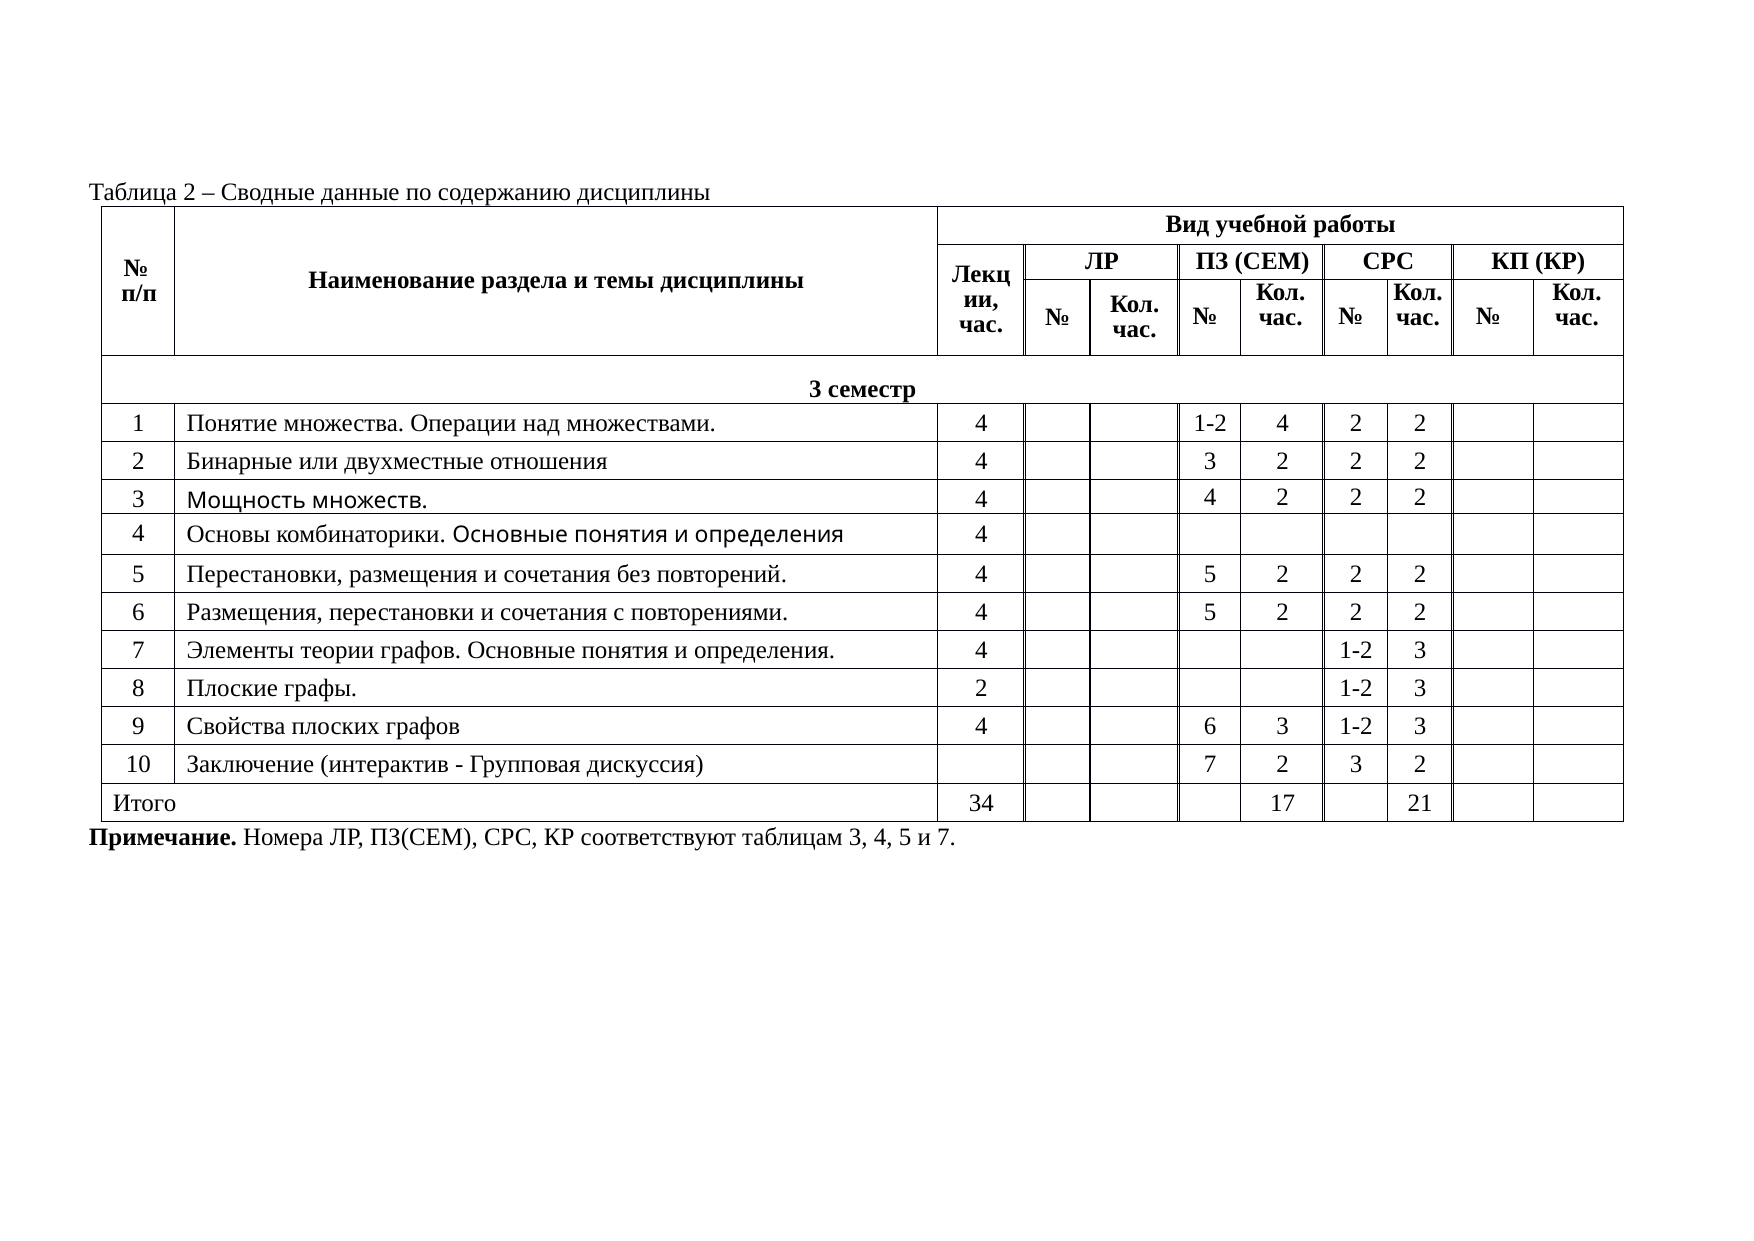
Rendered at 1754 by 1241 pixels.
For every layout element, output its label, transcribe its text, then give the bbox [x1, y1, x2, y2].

table_cell 5 [1180, 593, 1240, 630]
table_cell 17 [1241, 784, 1322, 821]
table_cell [1241, 514, 1322, 554]
table_cell [1325, 784, 1387, 821]
table_cell [1454, 669, 1533, 706]
table_cell 2 [938, 669, 1023, 706]
table_cell [1091, 745, 1177, 782]
table_cell 4 [938, 480, 1023, 513]
table_cell [1026, 631, 1089, 668]
table_cell СРС [1325, 245, 1451, 279]
table_cell [1026, 514, 1089, 554]
table_header № п/п [102, 207, 174, 355]
table_cell [1091, 404, 1177, 441]
table_cell [1454, 745, 1533, 782]
table_cell 9 [102, 707, 174, 744]
table_cell 3 [1180, 442, 1240, 479]
table_cell [1180, 631, 1240, 668]
table_cell 6 [102, 593, 174, 630]
table_cell 2 [1241, 555, 1322, 592]
table_cell 8 [102, 669, 174, 706]
table_cell 3 [1388, 707, 1451, 744]
table_cell [1454, 404, 1533, 441]
table_cell [1026, 480, 1089, 513]
table_cell [1325, 514, 1387, 554]
table_cell 2 [1388, 555, 1451, 592]
table_cell 2 [1388, 593, 1451, 630]
table_cell 3 [1388, 669, 1451, 706]
table_cell № [1325, 280, 1387, 355]
table_cell [1091, 593, 1177, 630]
table_cell [1091, 555, 1177, 592]
table_cell 3 [1325, 745, 1387, 782]
table_cell 2 [1325, 593, 1387, 630]
text Примечание. Номера ЛР, ПЗ(СЕМ), СРС, КР соответствуют таблицам 3, 4, 5 и 7. [89, 822, 1636, 850]
table_cell [1026, 442, 1089, 479]
table_cell Бинарные или двухместные отношения [175, 442, 937, 479]
text Таблица 2 – Сводные данные по содержанию дисциплины [89, 177, 1636, 206]
table_cell Перестановки, размещения и сочетания без повторений. [175, 555, 937, 592]
table_cell [1534, 784, 1623, 821]
table_cell [1534, 669, 1623, 706]
table_cell [1091, 669, 1177, 706]
table_cell 6 [1180, 707, 1240, 744]
table_cell 2 [1388, 404, 1451, 441]
table_cell № [1454, 280, 1533, 355]
table_cell [1241, 631, 1322, 668]
table_cell [1026, 404, 1089, 441]
table_cell Итого [102, 784, 937, 821]
table_cell 34 [938, 784, 1023, 821]
table_cell [1241, 669, 1322, 706]
table_cell Мощность множеств. [175, 480, 937, 513]
table_cell [1091, 784, 1177, 821]
table_cell 7 [1180, 745, 1240, 782]
table_cell [1534, 631, 1623, 668]
table_cell 4 [1241, 404, 1322, 441]
table_cell [1026, 784, 1089, 821]
table_cell Свойства плоских графов [175, 707, 937, 744]
table_cell 2 [1241, 593, 1322, 630]
table_cell [1388, 514, 1451, 554]
table_cell [1454, 631, 1533, 668]
table_cell [1454, 593, 1533, 630]
table_cell 3 [102, 480, 174, 513]
table_cell [1454, 784, 1533, 821]
table_cell Лекции, час. [938, 245, 1023, 355]
table_cell [1180, 514, 1240, 554]
table_cell 2 [1241, 480, 1322, 513]
table_header Вид учебной работы [938, 207, 1623, 243]
table_header Наименование раздела и темы дисциплины [175, 207, 937, 355]
table_cell [1454, 707, 1533, 744]
table_cell 4 [1180, 480, 1240, 513]
table_cell 5 [102, 555, 174, 592]
table_cell [1091, 707, 1177, 744]
table_cell [1534, 480, 1623, 513]
table_cell [1026, 707, 1089, 744]
table_cell 2 [1388, 480, 1451, 513]
table_cell 2 [1325, 555, 1387, 592]
table_cell 4 [938, 631, 1023, 668]
table_cell [1454, 514, 1533, 554]
table_cell [1534, 442, 1623, 479]
table_cell Основы комбинаторики. Основные понятия и определения [175, 514, 937, 554]
table_cell Элементы теории графов. Основные понятия и определения. [175, 631, 937, 668]
table_cell [1180, 784, 1240, 821]
table_cell ЛР [1026, 245, 1177, 279]
table_cell КП (КР) [1454, 245, 1623, 279]
table_cell ПЗ (СЕМ) [1180, 245, 1322, 279]
table_cell [1534, 514, 1623, 554]
table_cell [1091, 514, 1177, 554]
table_cell № [1180, 280, 1240, 355]
table_cell [1091, 442, 1177, 479]
table_cell № [1026, 280, 1089, 355]
table_cell Кол. час. [1241, 280, 1322, 355]
table_cell [1454, 555, 1533, 592]
table_cell 1-2 [1325, 707, 1387, 744]
table_cell [1454, 442, 1533, 479]
table_cell 2 [1325, 404, 1387, 441]
table_cell Кол. час. [1388, 280, 1451, 355]
table_cell 4 [938, 707, 1023, 744]
table_cell 1-2 [1325, 669, 1387, 706]
table_cell [1091, 480, 1177, 513]
table_cell 2 [1388, 745, 1451, 782]
table_cell 21 [1388, 784, 1451, 821]
table_cell [1534, 745, 1623, 782]
table_cell Плоские графы. [175, 669, 937, 706]
table_cell Размещения, перестановки и сочетания с повторениями. [175, 593, 937, 630]
table_cell 2 [1388, 442, 1451, 479]
table_cell [1534, 707, 1623, 744]
table_cell 10 [102, 745, 174, 782]
table_cell 4 [938, 555, 1023, 592]
table_cell Понятие множества. Операции над множествами. [175, 404, 937, 441]
table_cell 3 [1388, 631, 1451, 668]
table_cell 4 [938, 404, 1023, 441]
table_cell [1026, 555, 1089, 592]
table_cell [1534, 593, 1623, 630]
table_cell [1026, 745, 1089, 782]
table_cell [1534, 404, 1623, 441]
table_cell 4 [102, 514, 174, 554]
table_cell Заключение (интерактив - Групповая дискуссия) [175, 745, 937, 782]
table_cell 3 [1241, 707, 1322, 744]
table_cell Кол. час. [1534, 280, 1623, 355]
table_cell 2 [102, 442, 174, 479]
table_cell [1180, 669, 1240, 706]
table_cell 7 [102, 631, 174, 668]
table_cell Кол. час. [1091, 280, 1177, 355]
table_cell 3 семестр [102, 356, 1623, 403]
table_cell 4 [938, 514, 1023, 554]
table_cell [1091, 631, 1177, 668]
table_cell [1534, 555, 1623, 592]
table_cell [1026, 593, 1089, 630]
table_cell 4 [938, 593, 1023, 630]
table_cell 1 [102, 404, 174, 441]
table_cell 5 [1180, 555, 1240, 592]
table_cell [938, 745, 1023, 782]
table_cell 2 [1241, 745, 1322, 782]
table_cell [1454, 480, 1533, 513]
table_cell 2 [1241, 442, 1322, 479]
table_cell 1-2 [1325, 631, 1387, 668]
table_cell 1-2 [1180, 404, 1240, 441]
table_cell 2 [1325, 442, 1387, 479]
table_cell [1026, 669, 1089, 706]
table_cell 2 [1325, 480, 1387, 513]
table_cell 4 [938, 442, 1023, 479]
